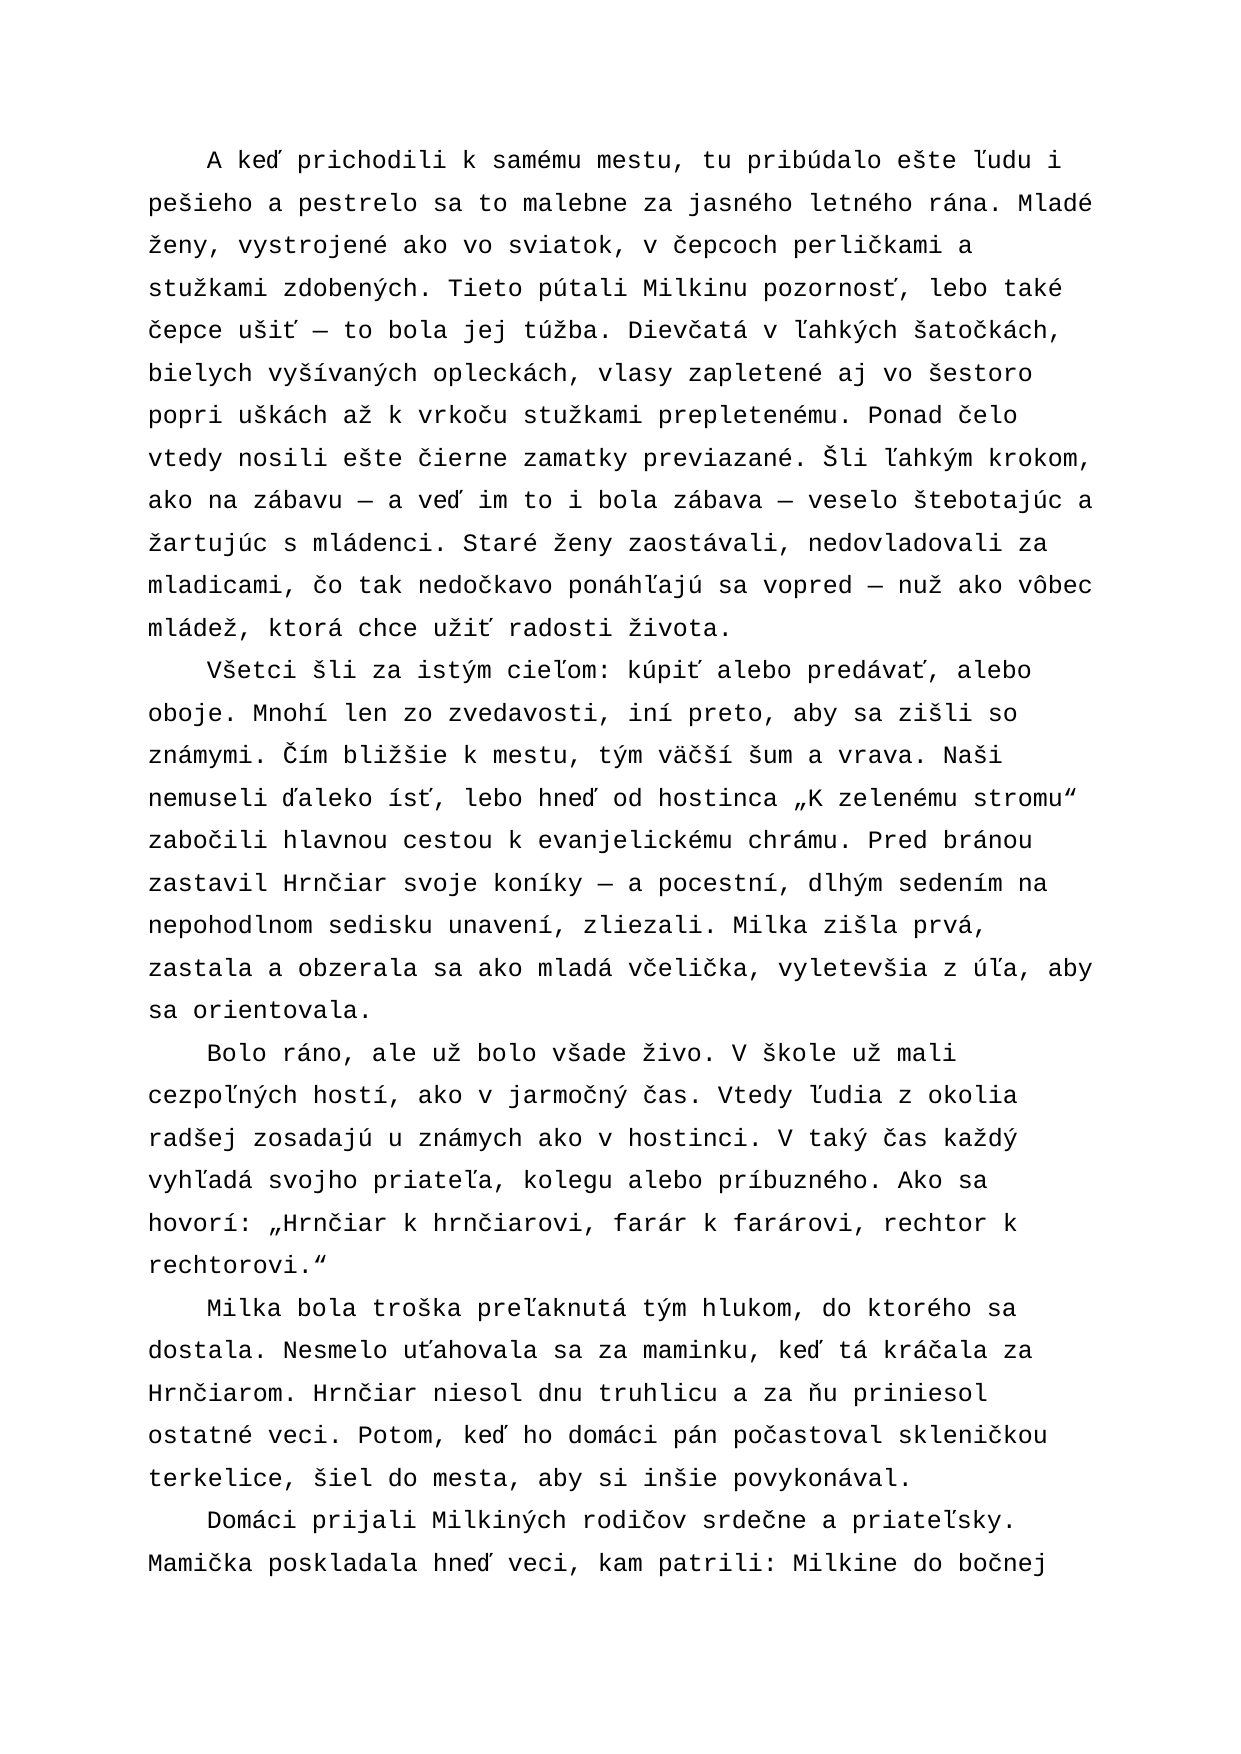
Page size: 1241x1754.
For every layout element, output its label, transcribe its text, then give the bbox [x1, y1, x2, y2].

text A keď prichodili k samému mestu, tu pribúdalo ešte ľudu i pešieho a pestrelo sa to malebne za jasného letného rána. Mladé ženy, vystrojené ako vo sviatok, v čepcoch perličkami a stužkami zdobených. Tieto pútali Milkinu pozornosť, lebo také čepce ušiť — to bola jej túžba. Dievčatá v ľahkých šatočkách, bielych vyšívaných opleckách, vlasy zapletené aj vo šestoro popri uškách až k vrkoču stužkami prepletenému. Ponad čelo vtedy nosili ešte čierne zamatky previazané. Šli ľahkým krokom, ako na zábavu — a veď im to i bola zábava — veselo štebotajúc a žartujúc s mládenci. Staré ženy zaostávali, nedovladovali za mladicami, čo tak nedočkavo ponáhľajú sa vopred — nuž ako vôbec mládež, ktorá chce užiť radosti života. [148, 148, 1093, 643]
text Všetci šli za istým cieľom: kúpiť alebo predávať, alebo oboje. Mnohí len zo zvedavosti, iní preto, aby sa zišli so známymi. Čím bližšie k mestu, tým väčší šum a vrava. Naši nemuseli ďaleko ísť, lebo hneď od hostinca „K zelenému stromu“ zabočili hlavnou cestou k evanjelickému chrámu. Pred bránou zastavil Hrnčiar svoje koníky — a pocestní, dlhým sedením na nepohodlnom sedisku unavení, zliezali. Milka zišla prvá, zastala a obzerala sa ako mladá včelička, vyletevšia z úľa, aby sa orientovala. [148, 658, 1093, 1026]
text Bolo ráno, ale už bolo všade živo. V škole už mali cezpoľných hostí, ako v jarmočný čas. Vtedy ľudia z okolia radšej zosadajú u známych ako v hostinci. V taký čas každý vyhľadá svojho priateľa, kolegu alebo príbuzného. Ako sa hovorí: „Hrnčiar k hrnčiarovi, farár k farárovi, rechtor k rechtorovi.“ [148, 1040, 1093, 1281]
text Milka bola troška preľaknutá tým hlukom, do ktorého sa dostala. Nesmelo uťahovala sa za maminku, keď tá kráčala za Hrnčiarom. Hrnčiar niesol dnu truhlicu a za ňu priniesol ostatné veci. Potom, keď ho domáci pán počastoval skleničkou terkelice, šiel do mesta, aby si inšie povykonával. [148, 1295, 1093, 1493]
text Domáci prijali Milkiných rodičov srdečne a priateľsky. Mamička poskladala hneď veci, kam patrili: Milkine do bočnej [148, 1508, 1093, 1578]
